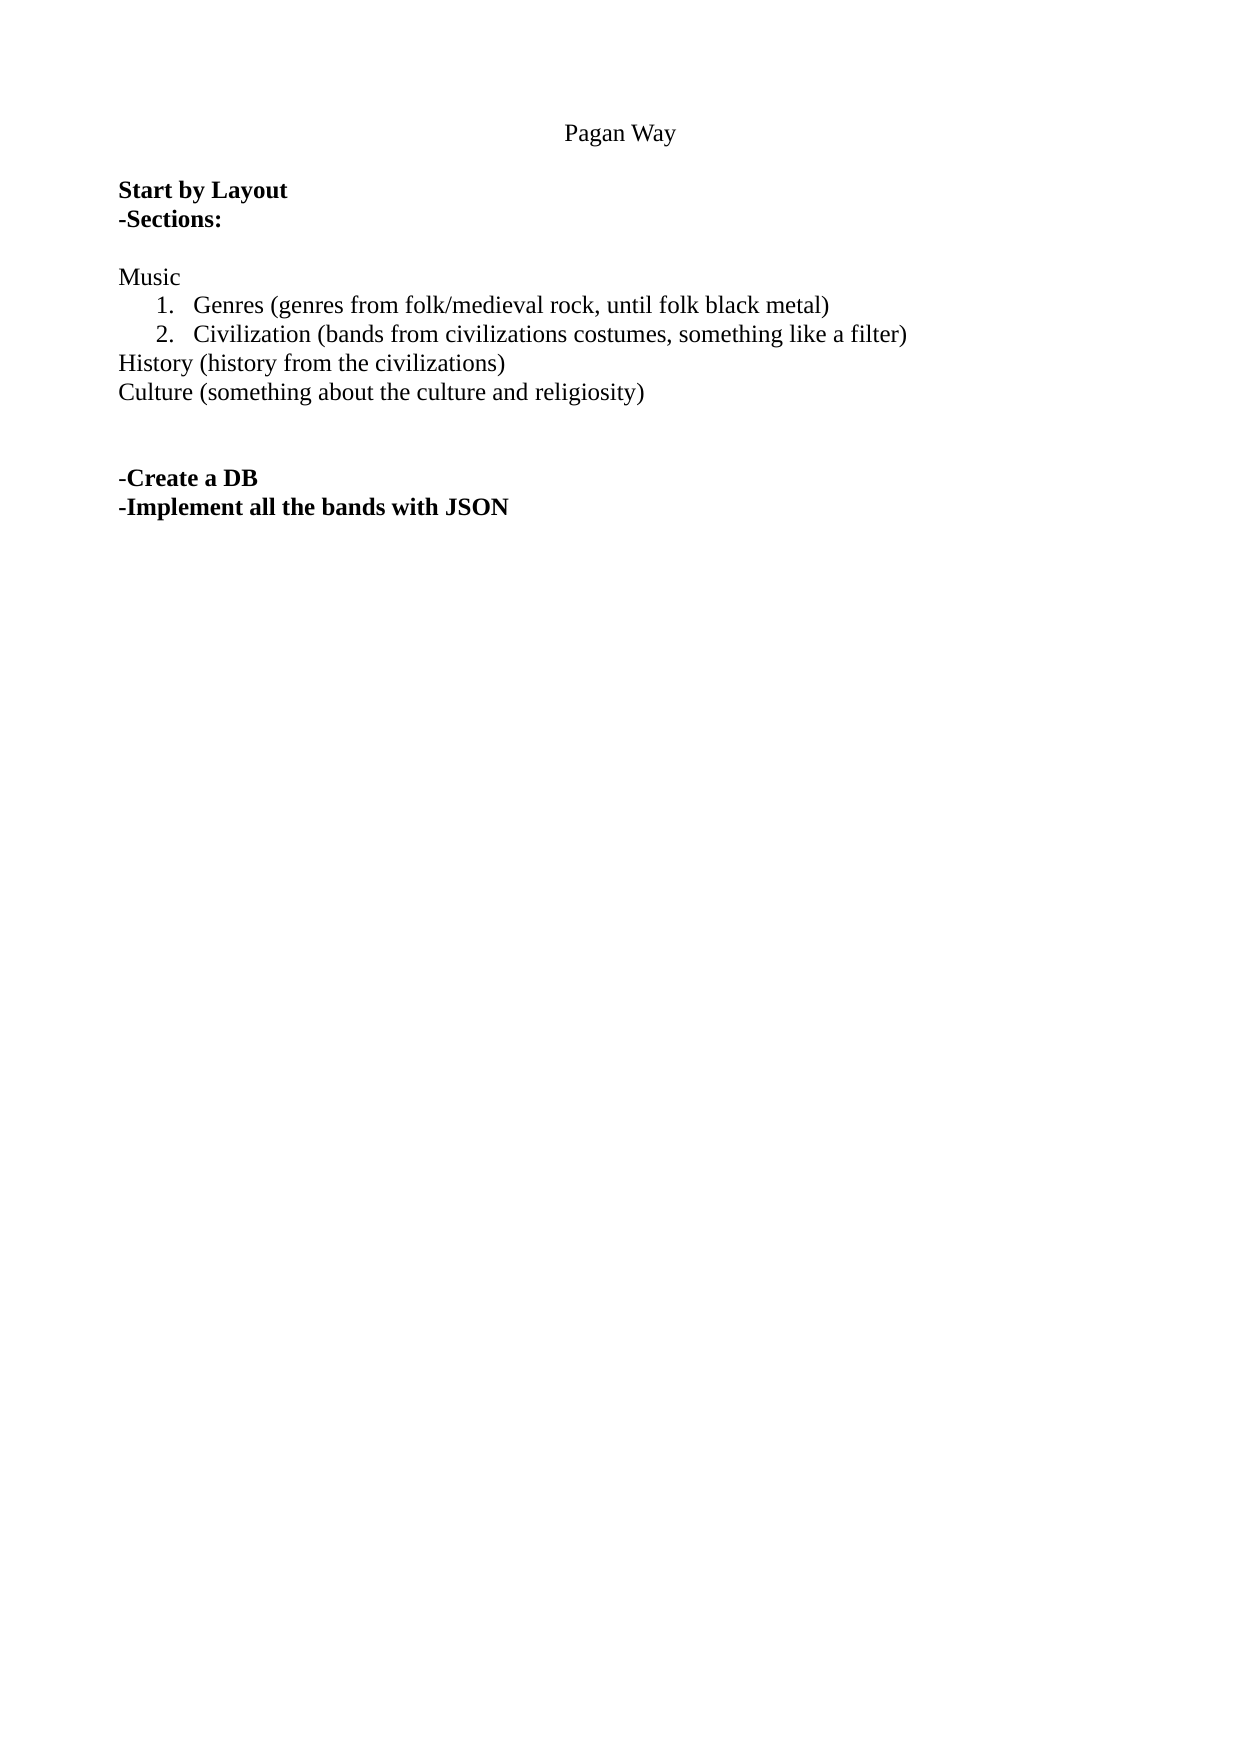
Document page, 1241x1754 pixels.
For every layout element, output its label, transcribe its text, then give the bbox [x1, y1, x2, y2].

list Civilization (bands from civilizations costumes, something like a filter) [156, 319, 1122, 348]
text Pagan Way [118, 118, 1122, 147]
text History (history from the civilizations) [118, 348, 1122, 377]
text -Create a DB [118, 463, 1122, 492]
text -Implement all the bands with JSON [118, 492, 1122, 521]
text Start by Layout [118, 176, 1122, 204]
text Music [118, 262, 1122, 291]
text -Sections: [118, 204, 1122, 233]
text Culture (something about the culture and religiosity) [118, 377, 1122, 406]
list Genres (genres from folk/medieval rock, until folk black metal) [156, 291, 1122, 319]
